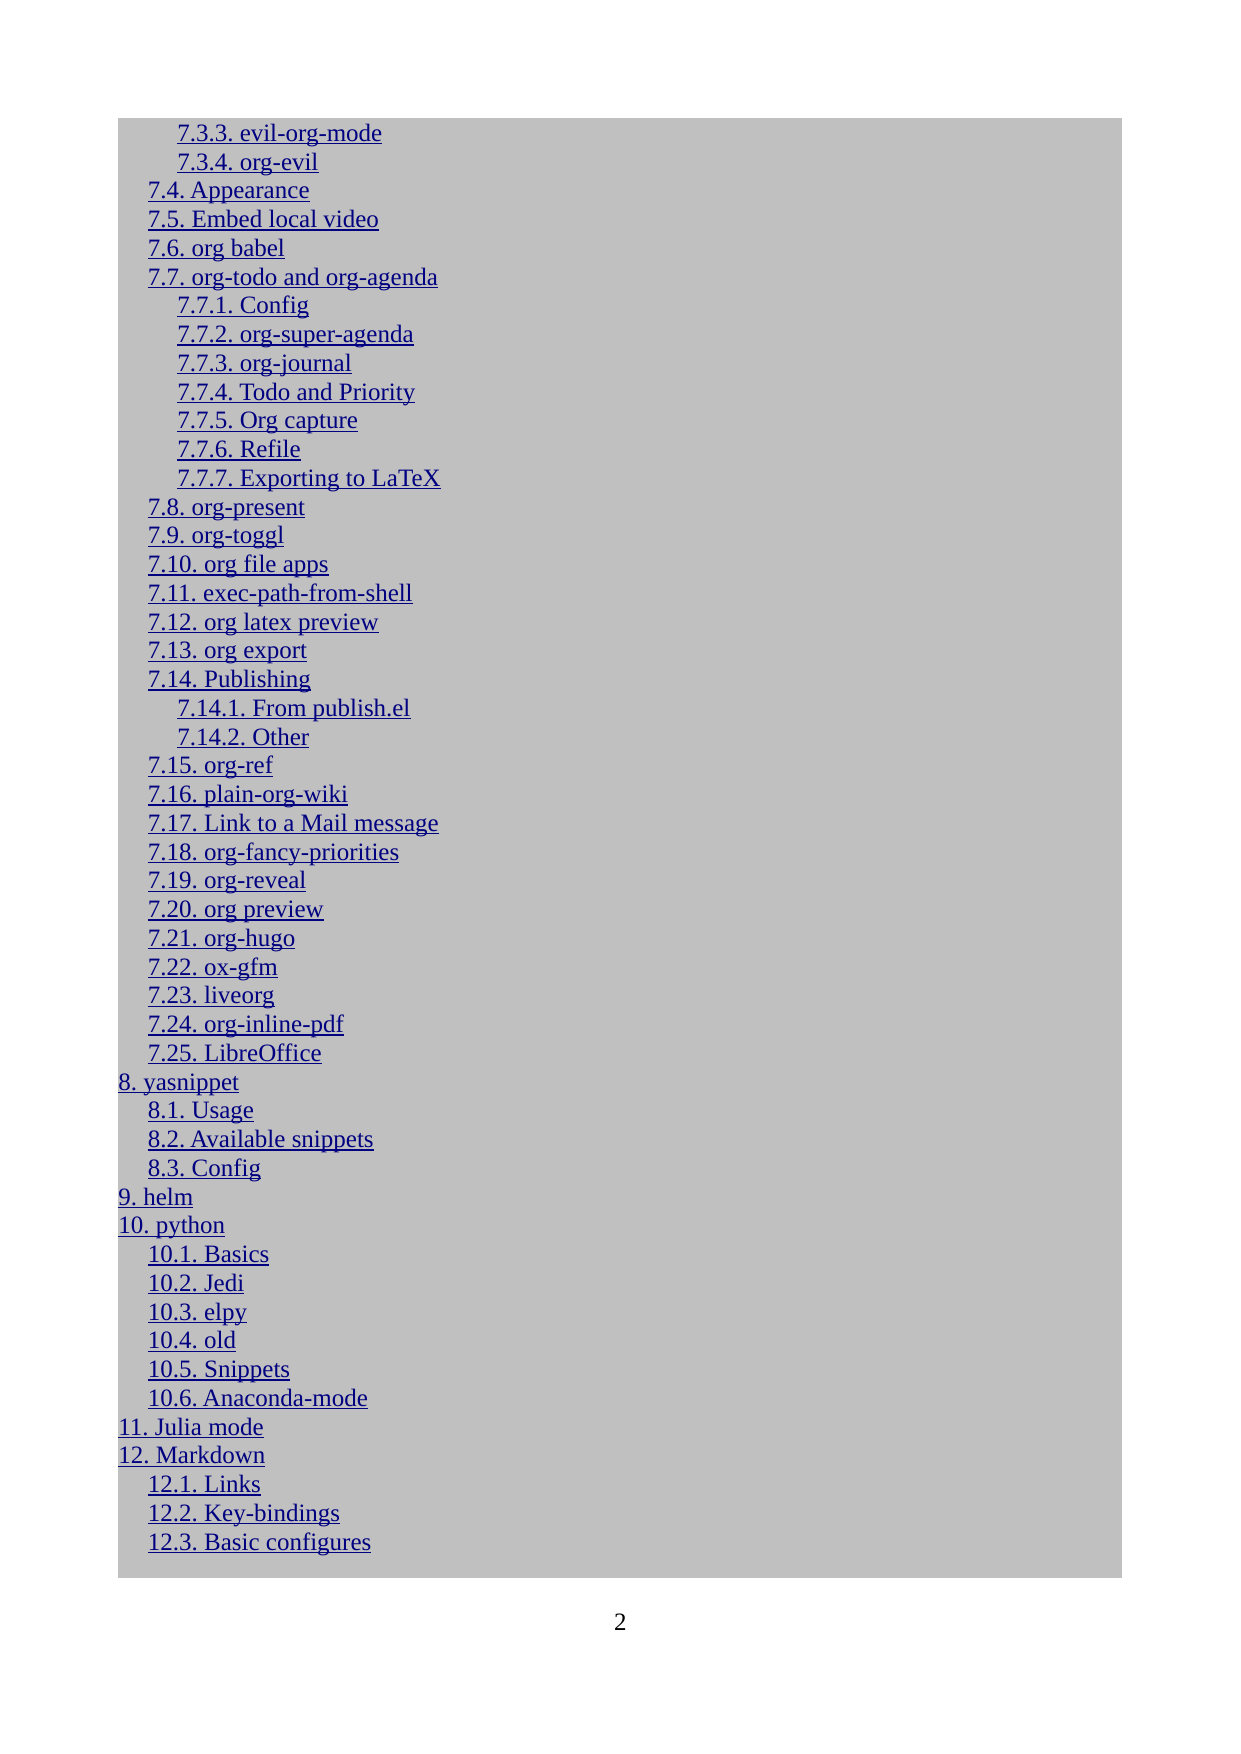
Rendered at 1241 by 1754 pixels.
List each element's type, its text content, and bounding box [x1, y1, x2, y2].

text 7.13. org export [148, 636, 1122, 664]
text 7.9. org-toggl [148, 521, 1122, 549]
text 12.1. Links [148, 1469, 1122, 1498]
text 7.7.3. org-journal [177, 348, 1122, 377]
text 7.15. org-ref [148, 751, 1122, 779]
text 7.17. Link to a Mail message [148, 808, 1122, 837]
text 12.2. Key-bindings [148, 1498, 1122, 1527]
text 7.11. exec-path-from-shell [148, 578, 1122, 607]
text 7.3.3. evil-org-mode [177, 118, 1122, 147]
text 9. helm [118, 1182, 1122, 1211]
text 10.5. Snippets [148, 1354, 1122, 1383]
text 7.7.1. Config [177, 291, 1122, 319]
text 7.21. org-hugo [148, 923, 1122, 952]
text 7.4. Appearance [148, 176, 1122, 204]
text 10.2. Jedi [148, 1268, 1122, 1297]
text 7.7.4. Todo and Priority [177, 377, 1122, 406]
text 7.14. Publishing [148, 664, 1122, 693]
text 7.22. ox-gfm [148, 952, 1122, 981]
text 7.7.7. Exporting to LaTeX [177, 463, 1122, 492]
text 7.14.1. From publish.el [177, 693, 1122, 722]
text 7.20. org preview [148, 894, 1122, 923]
text 7.24. org-inline-pdf [148, 1009, 1122, 1038]
text 7.7.5. Org capture [177, 406, 1122, 434]
text 7.6. org babel [148, 233, 1122, 262]
text 8.1. Usage [148, 1096, 1122, 1124]
text 8.2. Available snippets [148, 1124, 1122, 1153]
text 10.3. elpy [148, 1297, 1122, 1326]
text 12. Markdown [118, 1441, 1122, 1469]
text 10.4. old [148, 1326, 1122, 1354]
text 7.18. org-fancy-priorities [148, 837, 1122, 866]
text 10. python [118, 1211, 1122, 1239]
text 12.3. Basic configures [148, 1527, 1122, 1556]
text 7.23. liveorg [148, 981, 1122, 1009]
text 10.1. Basics [148, 1239, 1122, 1268]
text 8.3. Config [148, 1153, 1122, 1182]
text 7.8. org-present [148, 492, 1122, 521]
text 7.25. LibreOffice [148, 1038, 1122, 1067]
text 7.12. org latex preview [148, 607, 1122, 636]
text 7.5. Embed local video [148, 204, 1122, 233]
text 7.14.2. Other [177, 722, 1122, 751]
text 7.7. org-todo and org-agenda [148, 262, 1122, 291]
text 7.7.2. org-super-agenda [177, 319, 1122, 348]
text 10.6. Anaconda-mode [148, 1383, 1122, 1412]
text 7.19. org-reveal [148, 866, 1122, 894]
text 8. yasnippet [118, 1067, 1122, 1096]
text 11. Julia mode [118, 1412, 1122, 1441]
text 7.7.6. Refile [177, 434, 1122, 463]
text 7.10. org file apps [148, 549, 1122, 578]
text 7.3.4. org-evil [177, 147, 1122, 176]
text 7.16. plain-org-wiki [148, 779, 1122, 808]
